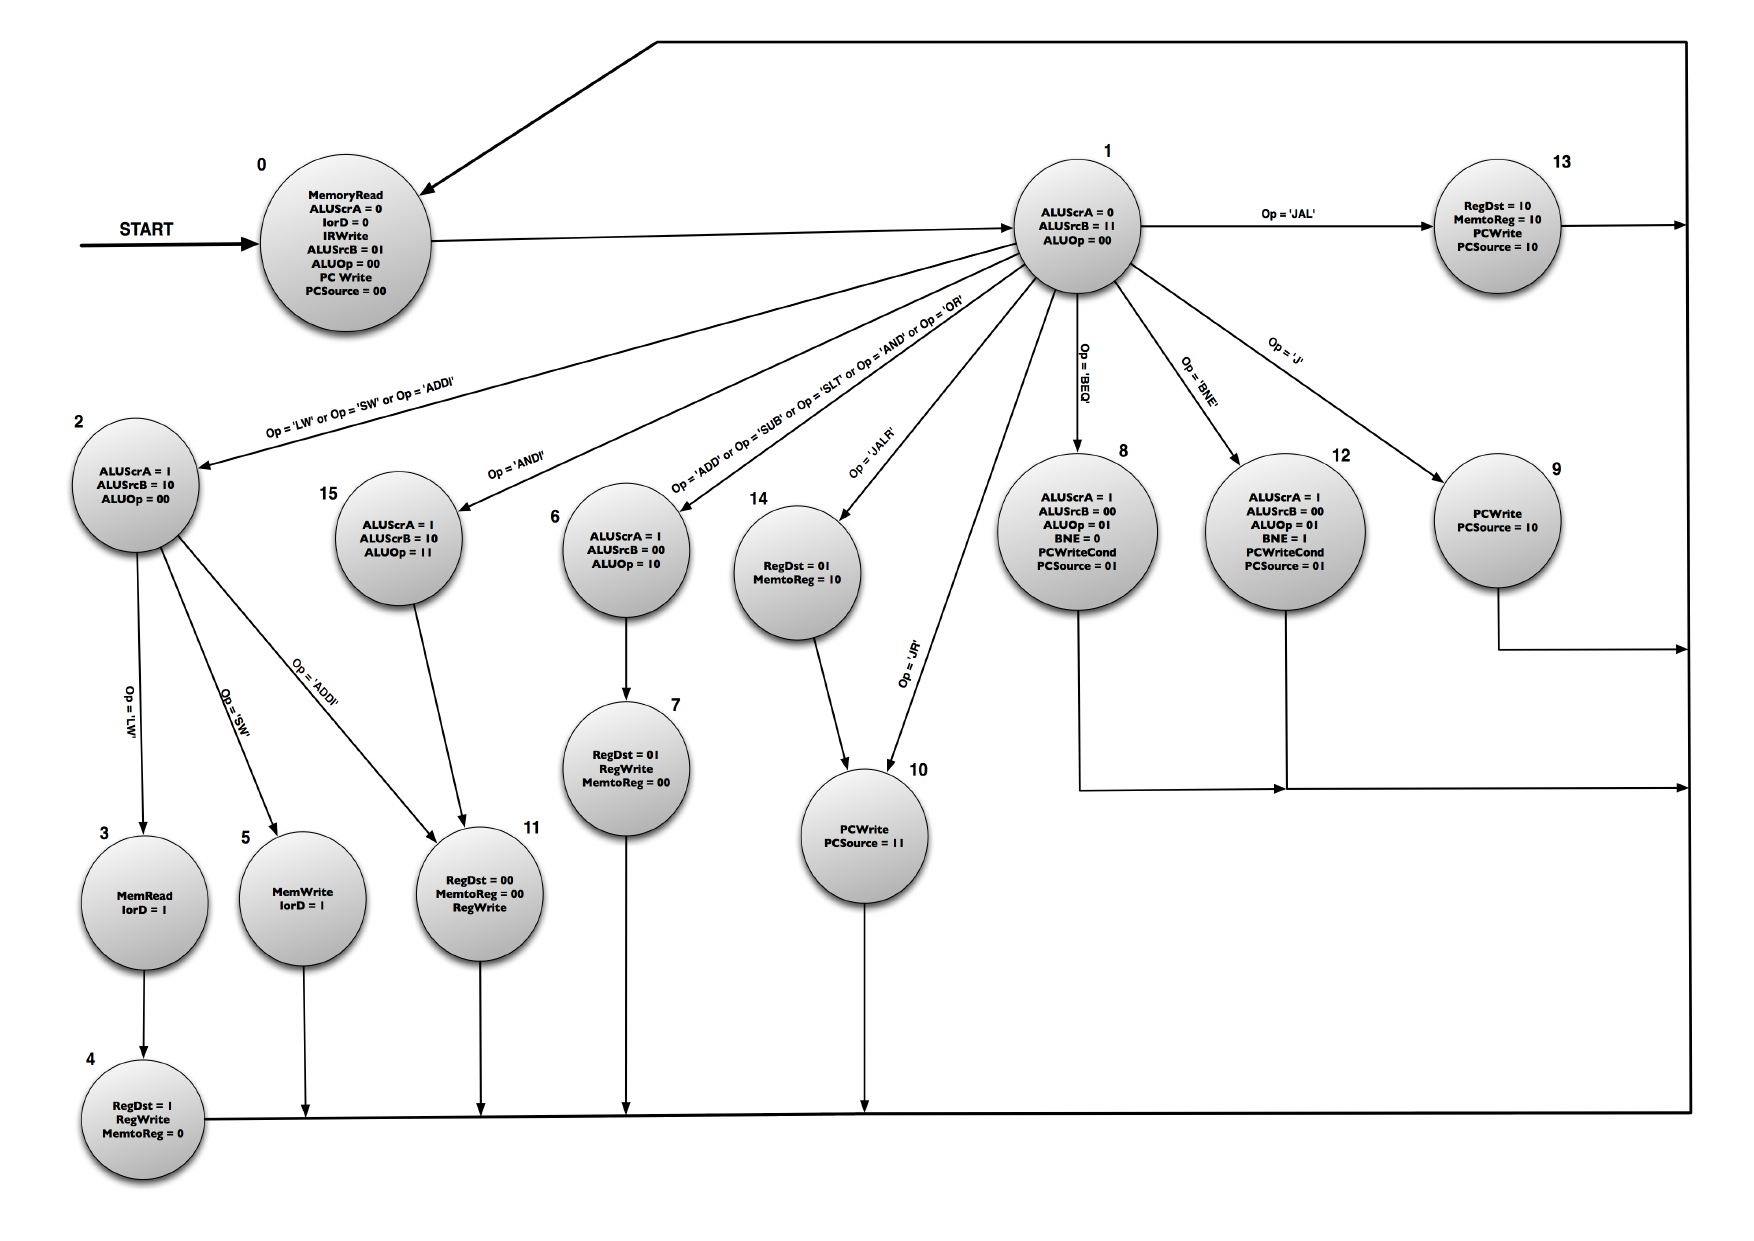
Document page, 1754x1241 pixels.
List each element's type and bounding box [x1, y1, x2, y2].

picture [52, 27, 1714, 1204]
